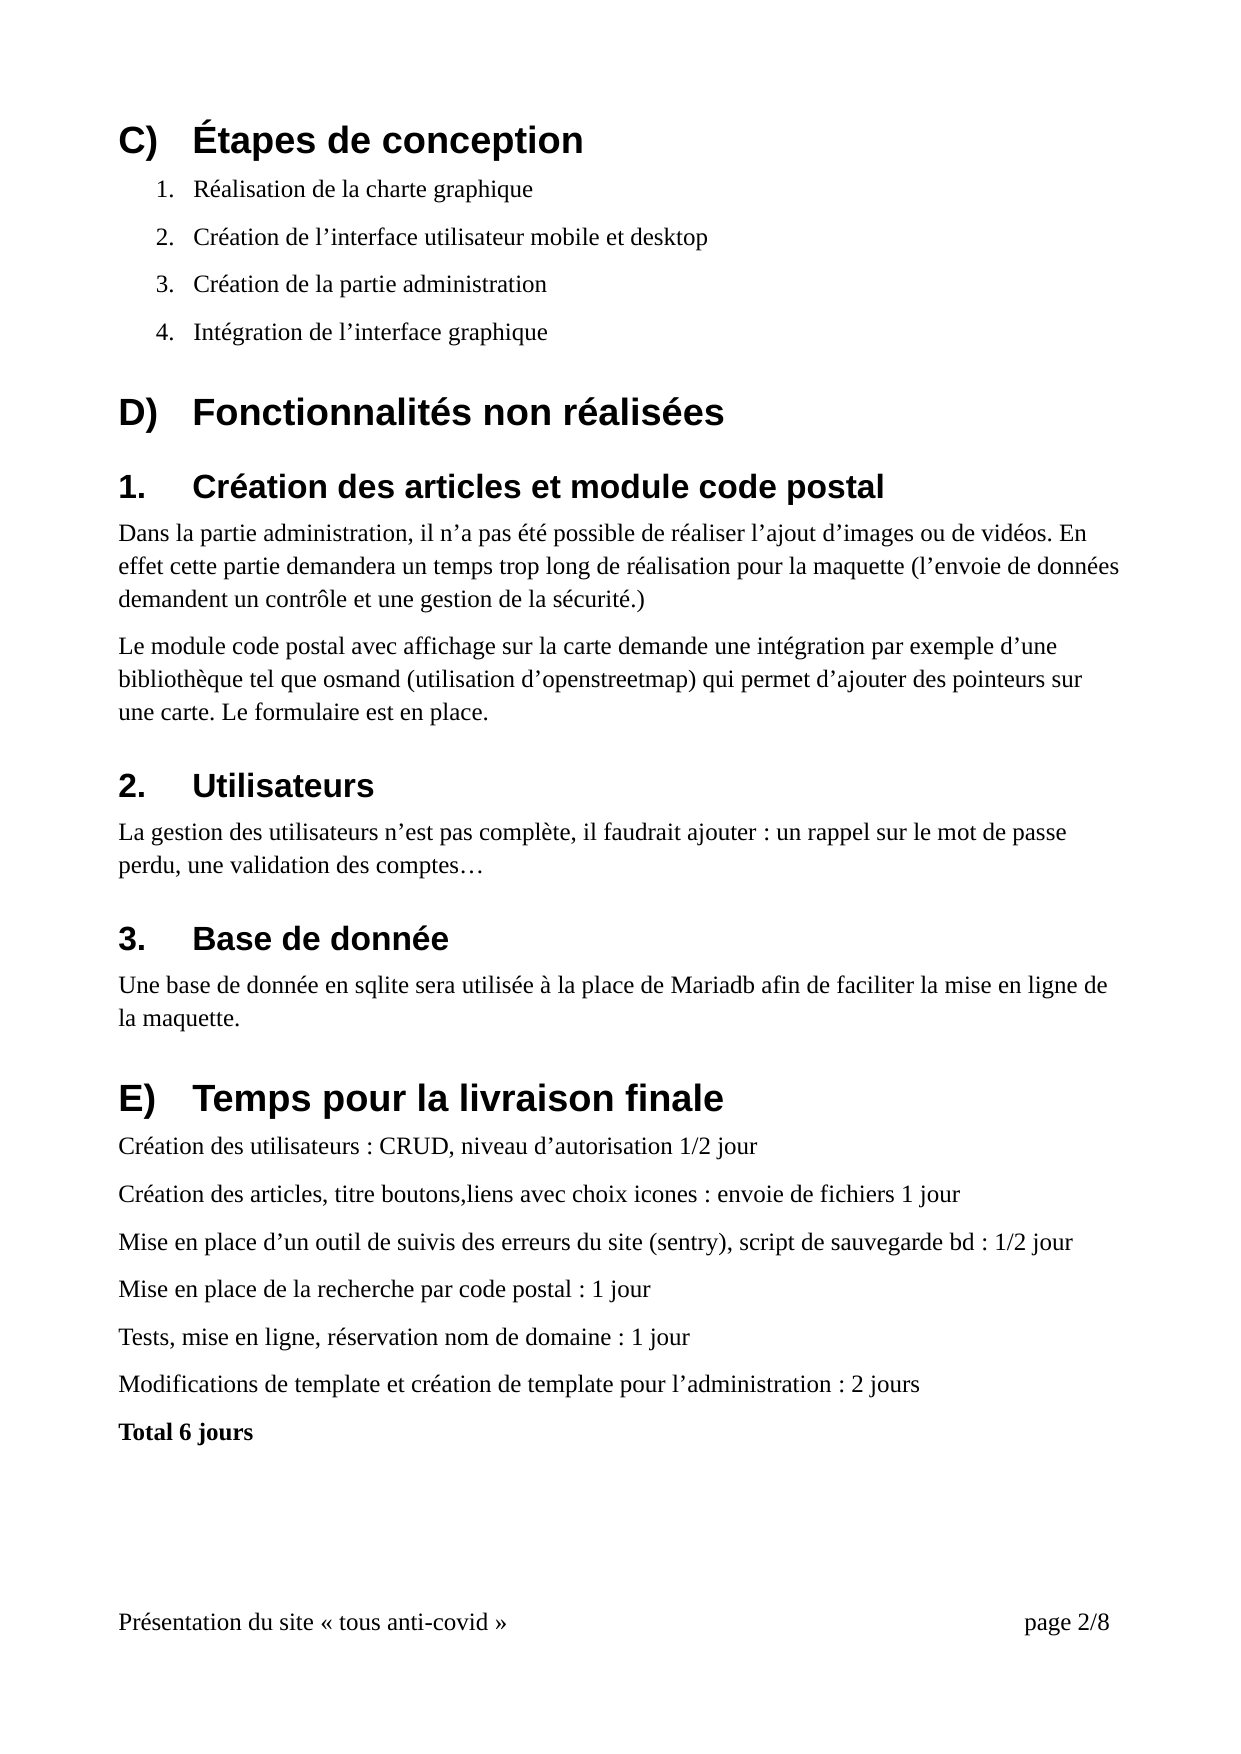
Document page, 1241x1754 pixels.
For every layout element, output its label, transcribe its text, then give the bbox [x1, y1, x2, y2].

subtitle Fonctionnalités non réalisées [118, 390, 1122, 433]
list Intégration de l’interface graphique [156, 317, 1122, 346]
text Mise en place d’un outil de suivis des erreurs du site (sentry), script de sauvegarde bd : 1/2 jour [118, 1227, 1122, 1255]
text Tests, mise en ligne, réservation nom de domaine : 1 jour [118, 1322, 1122, 1351]
text Total 6 jours [118, 1417, 1122, 1446]
subtitle Étapes de conception [118, 118, 1122, 162]
subtitle Base de donnée [118, 918, 1122, 957]
list Création de l’interface utilisateur mobile et desktop [156, 222, 1122, 251]
subtitle Création des articles et module code postal [118, 467, 1122, 505]
text Création des articles, titre boutons,liens avec choix icones : envoie de fichiers 1 jour [118, 1179, 1122, 1208]
subtitle Temps pour la livraison finale [118, 1075, 1122, 1119]
text Le module code postal avec affichage sur la carte demande une intégration par exemple d’une bibliothèque tel que osmand (utilisation d’openstreetmap) qui permet d’ajouter des pointeurs sur une carte. Le formulaire est en place. [118, 631, 1122, 726]
text Mise en place de la recherche par code postal : 1 jour [118, 1274, 1122, 1303]
text Dans la partie administration, il n’a pas été possible de réaliser l’ajout d’images ou de vidéos. En effet cette partie demandera un temps trop long de réalisation pour la maquette (l’envoie de données demandent un contrôle et une gestion de la sécurité.) [118, 518, 1122, 613]
text Création des utilisateurs : CRUD, niveau d’autorisation 1/2 jour [118, 1131, 1122, 1160]
text La gestion des utilisateurs n’est pas complète, il faudrait ajouter : un rappel sur le mot de passe perdu, une validation des comptes… [118, 817, 1122, 879]
subtitle Utilisateurs [118, 766, 1122, 804]
text Une base de donnée en sqlite sera utilisée à la place de Mariadb afin de faciliter la mise en ligne de la maquette. [118, 970, 1122, 1031]
list Création de la partie administration [156, 269, 1122, 298]
text Modifications de template et création de template pour l’administration : 2 jours [118, 1369, 1122, 1398]
list Réalisation de la charte graphique [156, 174, 1122, 203]
